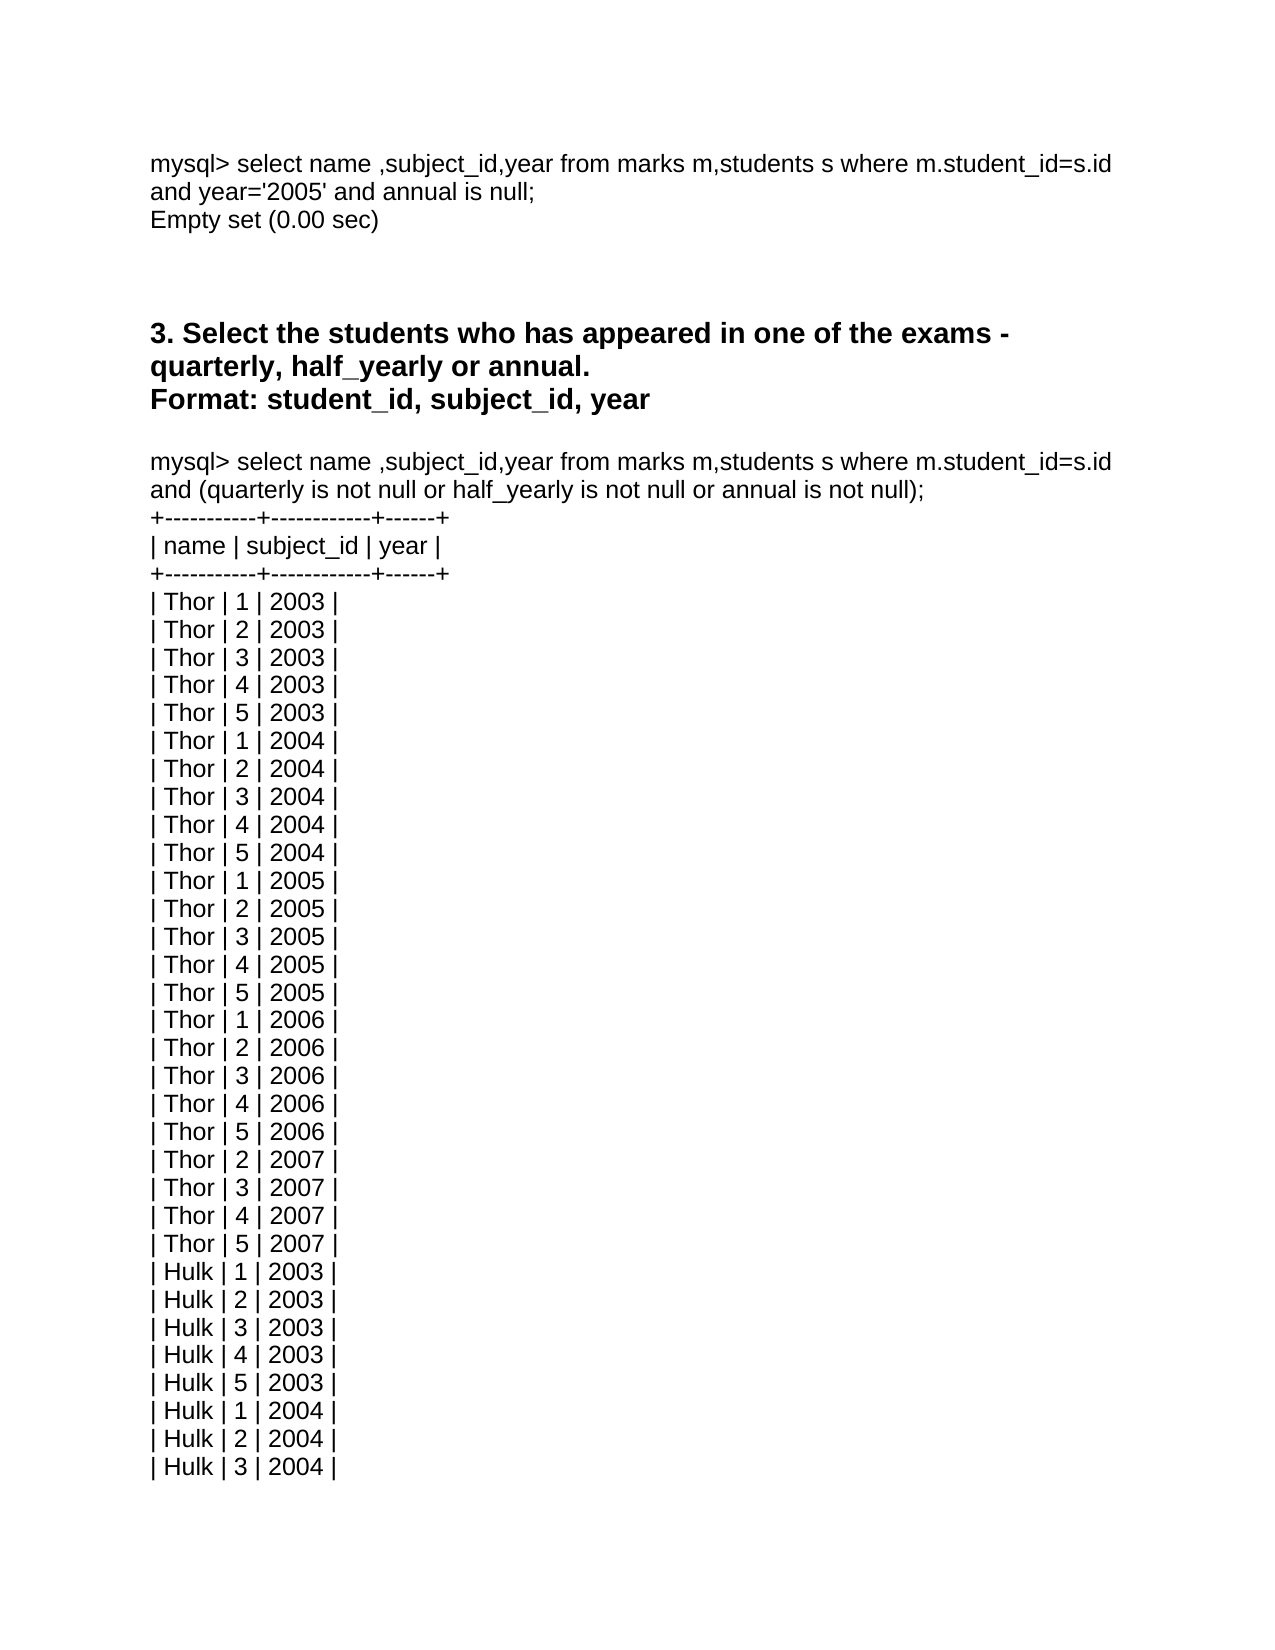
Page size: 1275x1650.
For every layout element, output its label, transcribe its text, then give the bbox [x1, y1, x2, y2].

text | Hulk | 4 | 2003 | [150, 1341, 1125, 1369]
text | Thor | 2 | 2005 | [150, 894, 1125, 922]
text | Thor | 3 | 2006 | [150, 1062, 1125, 1090]
text Format: student_id, subject_id, year [150, 383, 1125, 415]
text | Thor | 5 | 2005 | [150, 978, 1125, 1006]
text | Thor | 3 | 2005 | [150, 922, 1125, 950]
text | name | subject_id | year | [150, 532, 1125, 559]
text | Thor | 3 | 2003 | [150, 643, 1125, 671]
text mysql> select name ,subject_id,year from marks m,students s where m.student_id=s.id and year='2005' and annual is null; [150, 150, 1125, 206]
text | Thor | 5 | 2007 | [150, 1229, 1125, 1257]
text | Thor | 4 | 2007 | [150, 1202, 1125, 1229]
text | Thor | 5 | 2003 | [150, 699, 1125, 727]
text | Hulk | 2 | 2004 | [150, 1425, 1125, 1453]
text | Hulk | 2 | 2003 | [150, 1285, 1125, 1313]
text | Hulk | 1 | 2004 | [150, 1397, 1125, 1425]
text | Hulk | 3 | 2004 | [150, 1453, 1125, 1481]
text +-----------+------------+------+ [150, 559, 1125, 587]
text 3. Select the students who has appeared in one of the exams - quarterly, half_yearly or annual. [150, 317, 1125, 383]
text Empty set (0.00 sec) [150, 206, 1125, 234]
text | Thor | 1 | 2005 | [150, 867, 1125, 894]
text | Hulk | 3 | 2003 | [150, 1313, 1125, 1341]
text mysql> select name ,subject_id,year from marks m,students s where m.student_id=s.id and (quarterly is not null or half_yearly is not null or annual is not null); [150, 448, 1125, 504]
text | Thor | 2 | 2007 | [150, 1146, 1125, 1174]
text | Thor | 5 | 2004 | [150, 839, 1125, 867]
text | Hulk | 5 | 2003 | [150, 1369, 1125, 1397]
text | Thor | 3 | 2007 | [150, 1174, 1125, 1202]
text | Thor | 4 | 2003 | [150, 671, 1125, 699]
text | Thor | 2 | 2004 | [150, 755, 1125, 783]
text | Thor | 4 | 2006 | [150, 1090, 1125, 1118]
text | Thor | 2 | 2006 | [150, 1034, 1125, 1062]
text | Thor | 3 | 2004 | [150, 783, 1125, 811]
text | Thor | 4 | 2005 | [150, 950, 1125, 978]
text | Thor | 2 | 2003 | [150, 615, 1125, 643]
text | Hulk | 1 | 2003 | [150, 1257, 1125, 1285]
text | Thor | 1 | 2006 | [150, 1006, 1125, 1034]
text | Thor | 1 | 2003 | [150, 587, 1125, 615]
text | Thor | 4 | 2004 | [150, 811, 1125, 839]
text +-----------+------------+------+ [150, 504, 1125, 532]
text | Thor | 5 | 2006 | [150, 1118, 1125, 1146]
text | Thor | 1 | 2004 | [150, 727, 1125, 755]
